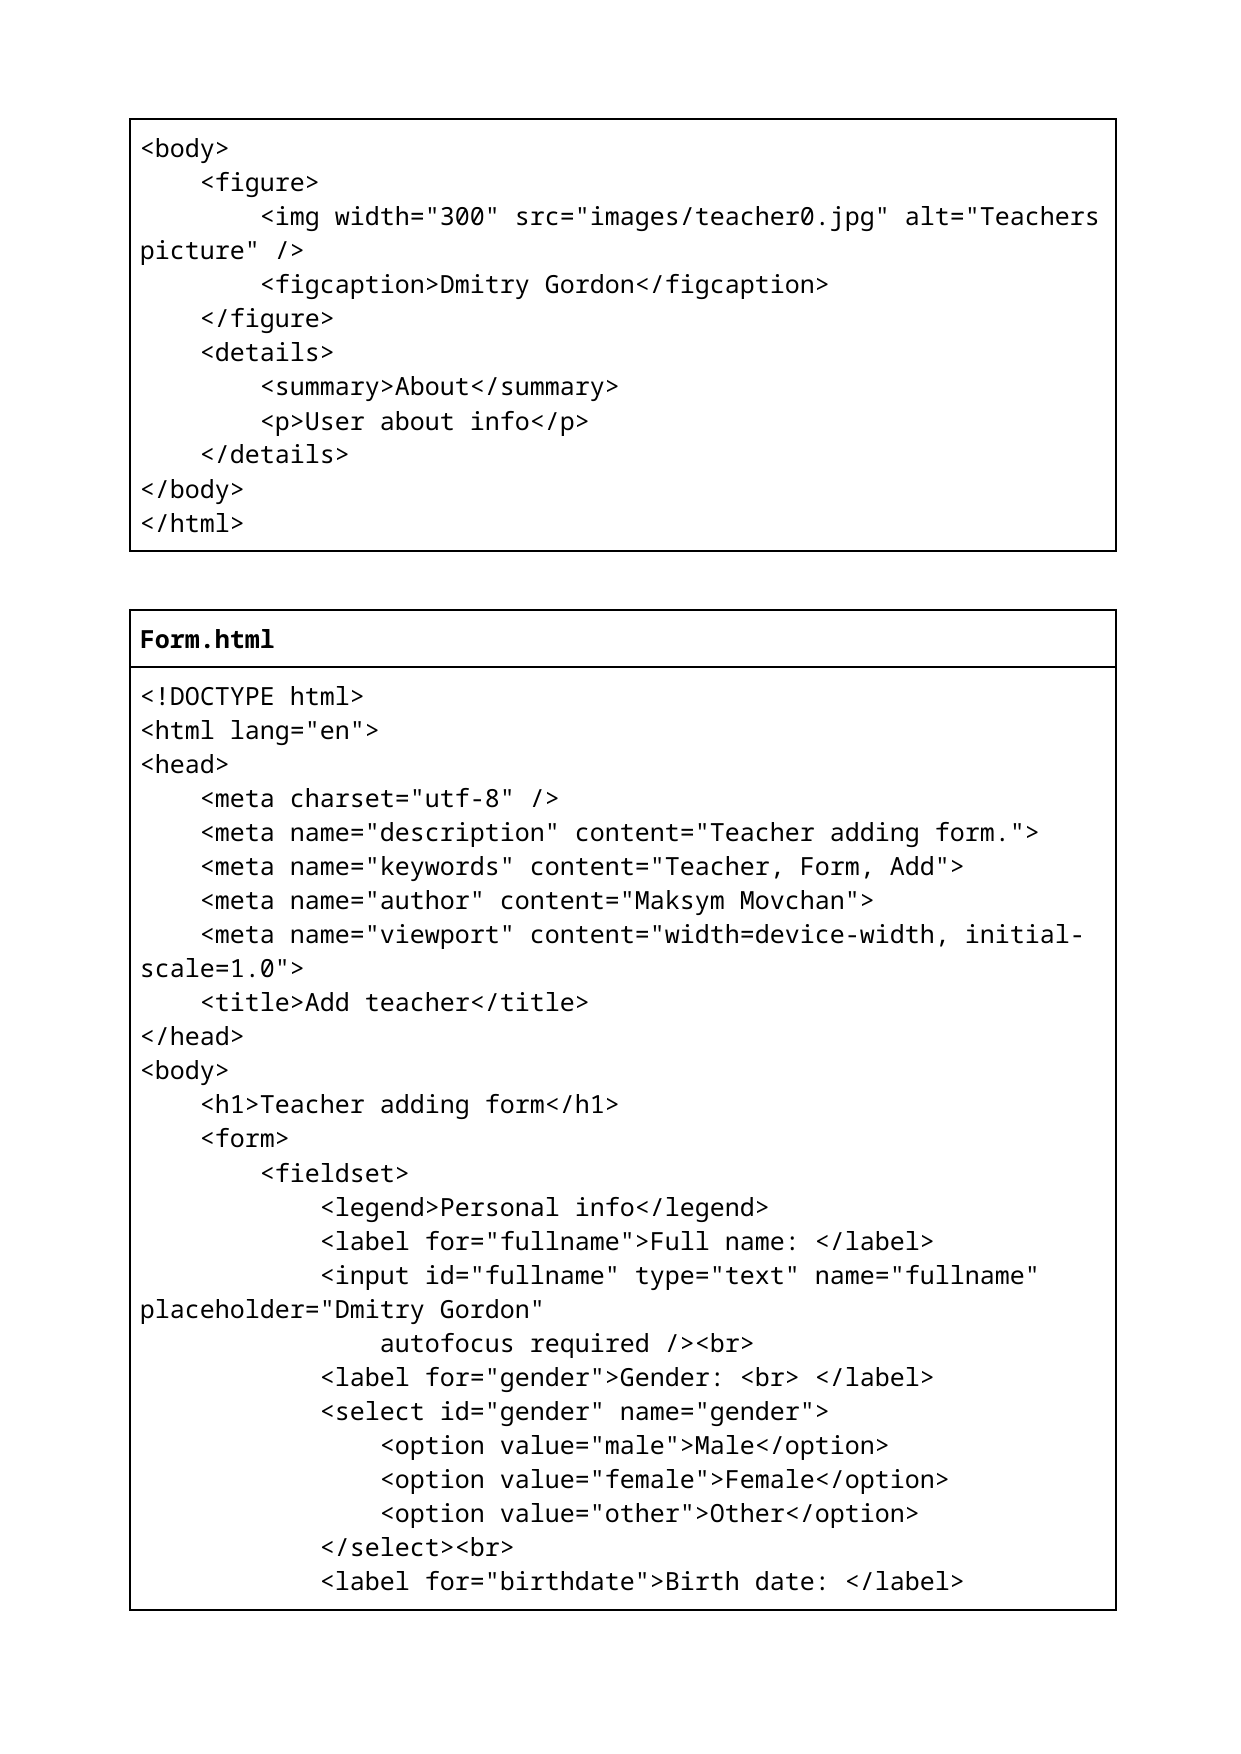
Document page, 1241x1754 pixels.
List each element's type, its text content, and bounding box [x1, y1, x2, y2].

table_header Form.html [131, 611, 1115, 666]
table_cell <body> <figure> <img width="300" src="images/teacher0.jpg" alt="Teachers picture" /> <figcaption>Dmitry Gordon</figcaption> </figure> <details> <summary>About</summary> <p>User about info</p> </details> </body> </html> [131, 120, 1115, 550]
table_cell <!DOCTYPE html> <html lang="en"> <head> <meta charset="utf-8" /> <meta name="description" content="Teacher adding form."> <meta name="keywords" content="Teacher, Form, Add"> <meta name="author" content="Maksym Movchan"> <meta name="viewport" content="width=device-width, initial-scale=1.0"> <title>Add teacher</title> </head> <body> <h1>Teacher adding form</h1> <form> <fieldset> <legend>Personal info</legend> <label for="fullname">Full name: </label> <input id="fullname" type="text" name="fullname" placeholder="Dmitry Gordon" autofocus required /><br> <label for="gender">Gender: <br> </label> <select id="gender" name="gender"> <option value="male">Male</option> <option value="female">Female</option> <option value="other">Other</option> </select><br> <label for="birthdate">Birth date: </label> [131, 668, 1115, 1608]
